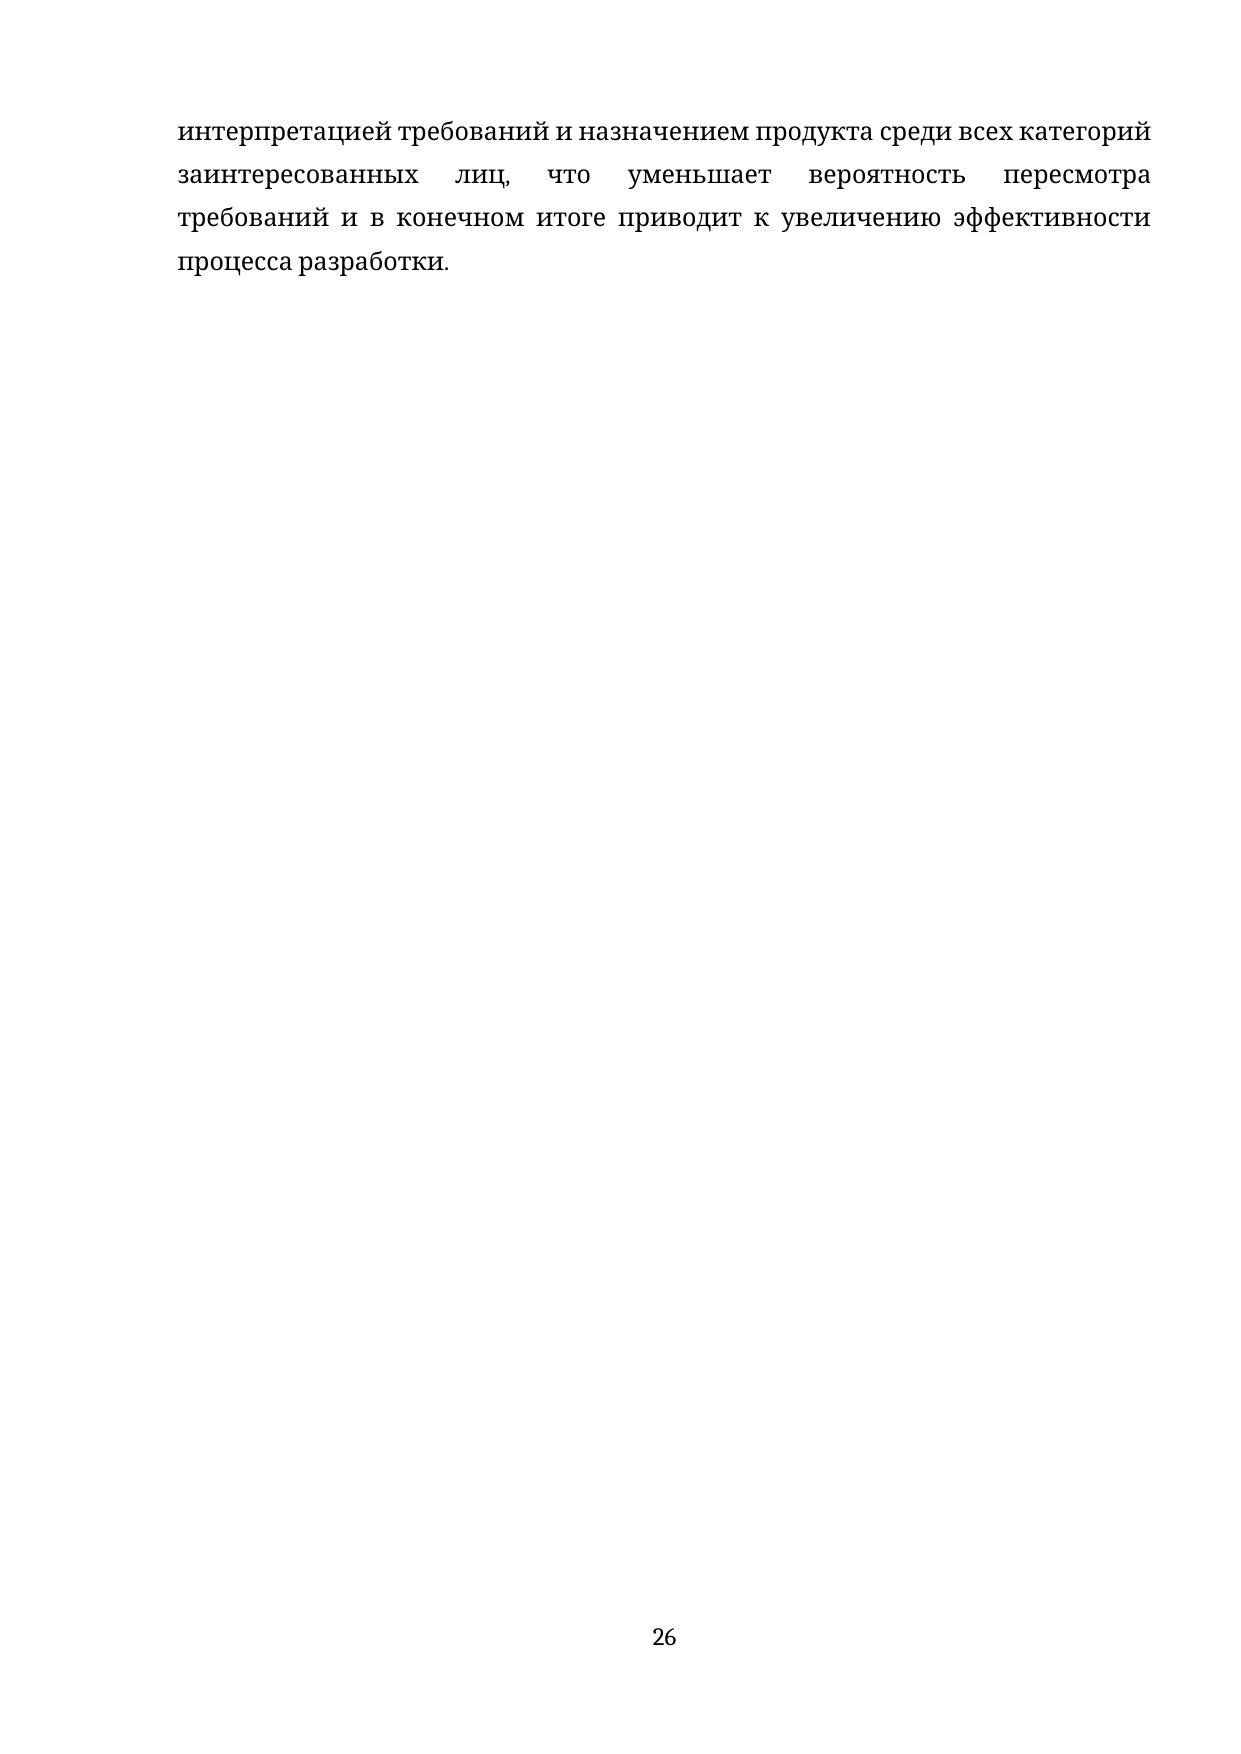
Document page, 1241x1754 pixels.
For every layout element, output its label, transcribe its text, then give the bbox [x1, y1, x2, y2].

text интерпретацией требований и назначением продукта среди всех категорий заинтересованных лиц, что уменьшает вероятность пересмотра требований и в конечном итоге приводит к увеличению эффективности процесса разработки. [177, 118, 1152, 276]
